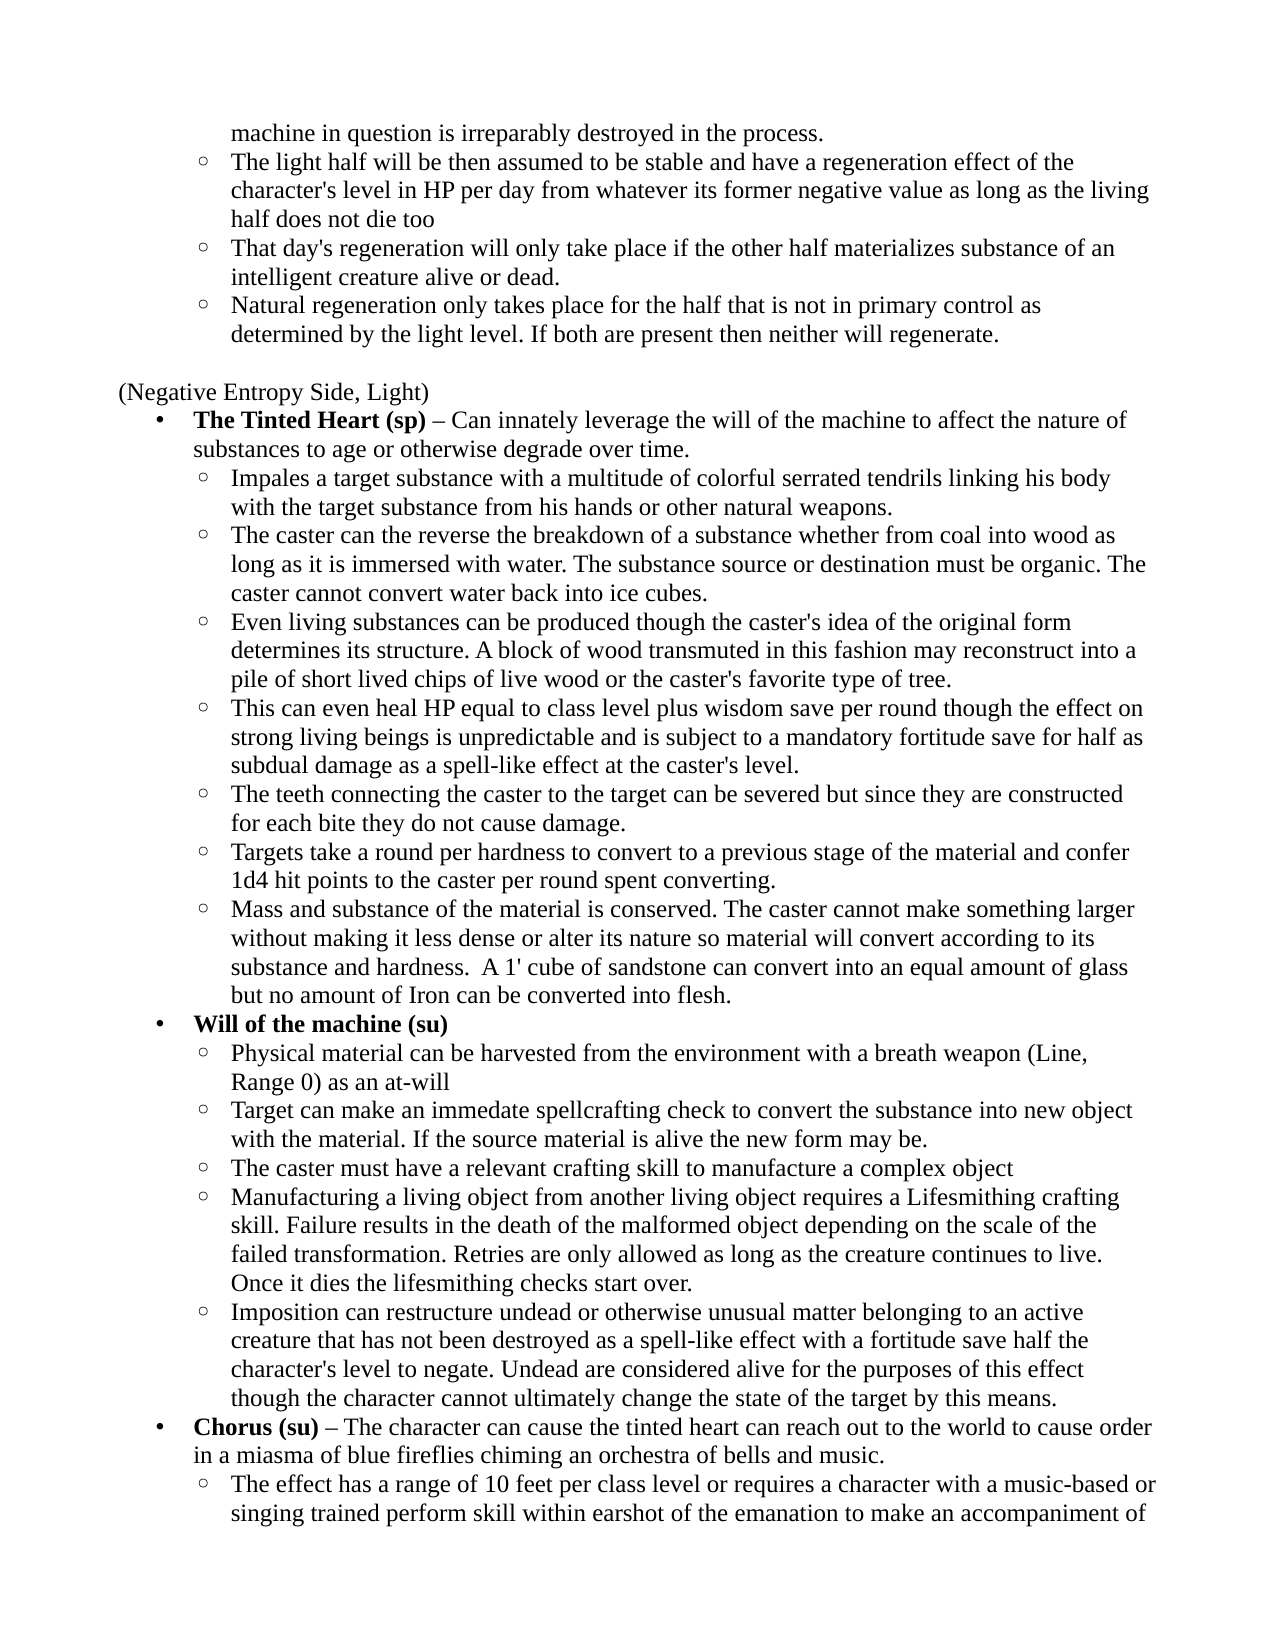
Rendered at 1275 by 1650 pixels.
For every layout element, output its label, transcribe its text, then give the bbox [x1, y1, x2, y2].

list The effect has a range of 10 feet per class level or requires a character with a music-based or singing trained perform skill within earshot of the emanation to make an accompaniment of [193, 1469, 1157, 1527]
list Even living substances can be produced though the caster's idea of the original form determines its structure. A block of wood transmuted in this fashion may reconstruct into a pile of short lived chips of live wood or the caster's favorite type of tree. [193, 607, 1157, 693]
text (Negative Entropy Side, Light) [118, 377, 1157, 406]
list Target can make an immedate spellcrafting check to convert the substance into new object with the material. If the source material is alive the new form may be. [193, 1096, 1157, 1153]
list Physical material can be harvested from the environment with a breath weapon (Line, Range 0) as an at-will [193, 1038, 1157, 1096]
list The teeth connecting the caster to the target can be severed but since they are constructed for each bite they do not cause damage. [193, 779, 1157, 837]
list Impales a target substance with a multitude of colorful serrated tendrils linking his body with the target substance from his hands or other natural weapons. [193, 463, 1157, 521]
list The caster must have a relevant crafting skill to manufacture a complex object [193, 1153, 1157, 1182]
list Chorus (su) – The character can cause the tinted heart can reach out to the world to cause order in a miasma of blue fireflies chiming an orchestra of bells and music. [156, 1412, 1157, 1469]
list Will of the machine (su) [156, 1009, 1157, 1038]
list machine in question is irreparably destroyed in the process. [193, 118, 1157, 147]
list Mass and substance of the material is conserved. The caster cannot make something larger without making it less dense or alter its nature so material will convert according to its substance and hardness. A 1' cube of sandstone can convert into an equal amount of glass but no amount of Iron can be converted into flesh. [193, 894, 1157, 1009]
list The light half will be then assumed to be stable and have a regeneration effect of the character's level in HP per day from whatever its former negative value as long as the living half does not die too [193, 147, 1157, 233]
list This can even heal HP equal to class level plus wisdom save per round though the effect on strong living beings is unpredictable and is subject to a mandatory fortitude save for half as subdual damage as a spell-like effect at the caster's level. [193, 693, 1157, 779]
list Targets take a round per hardness to convert to a previous stage of the material and confer 1d4 hit points to the caster per round spent converting. [193, 837, 1157, 894]
list The Tinted Heart (sp) – Can innately leverage the will of the machine to affect the nature of substances to age or otherwise degrade over time. [156, 406, 1157, 463]
list That day's regeneration will only take place if the other half materializes substance of an intelligent creature alive or dead. [193, 233, 1157, 291]
list Imposition can restructure undead or otherwise unusual matter belonging to an active creature that has not been destroyed as a spell-like effect with a fortitude save half the character's level to negate. Undead are considered alive for the purposes of this effect though the character cannot ultimately change the state of the target by this means. [193, 1297, 1157, 1412]
list The caster can the reverse the breakdown of a substance whether from coal into wood as long as it is immersed with water. The substance source or destination must be organic. The caster cannot convert water back into ice cubes. [193, 521, 1157, 607]
list Natural regeneration only takes place for the half that is not in primary control as determined by the light level. If both are present then neither will regenerate. [193, 291, 1157, 348]
list Manufacturing a living object from another living object requires a Lifesmithing crafting skill. Failure results in the death of the malformed object depending on the scale of the failed transformation. Retries are only allowed as long as the creature continues to live. Once it dies the lifesmithing checks start over. [193, 1182, 1157, 1297]
